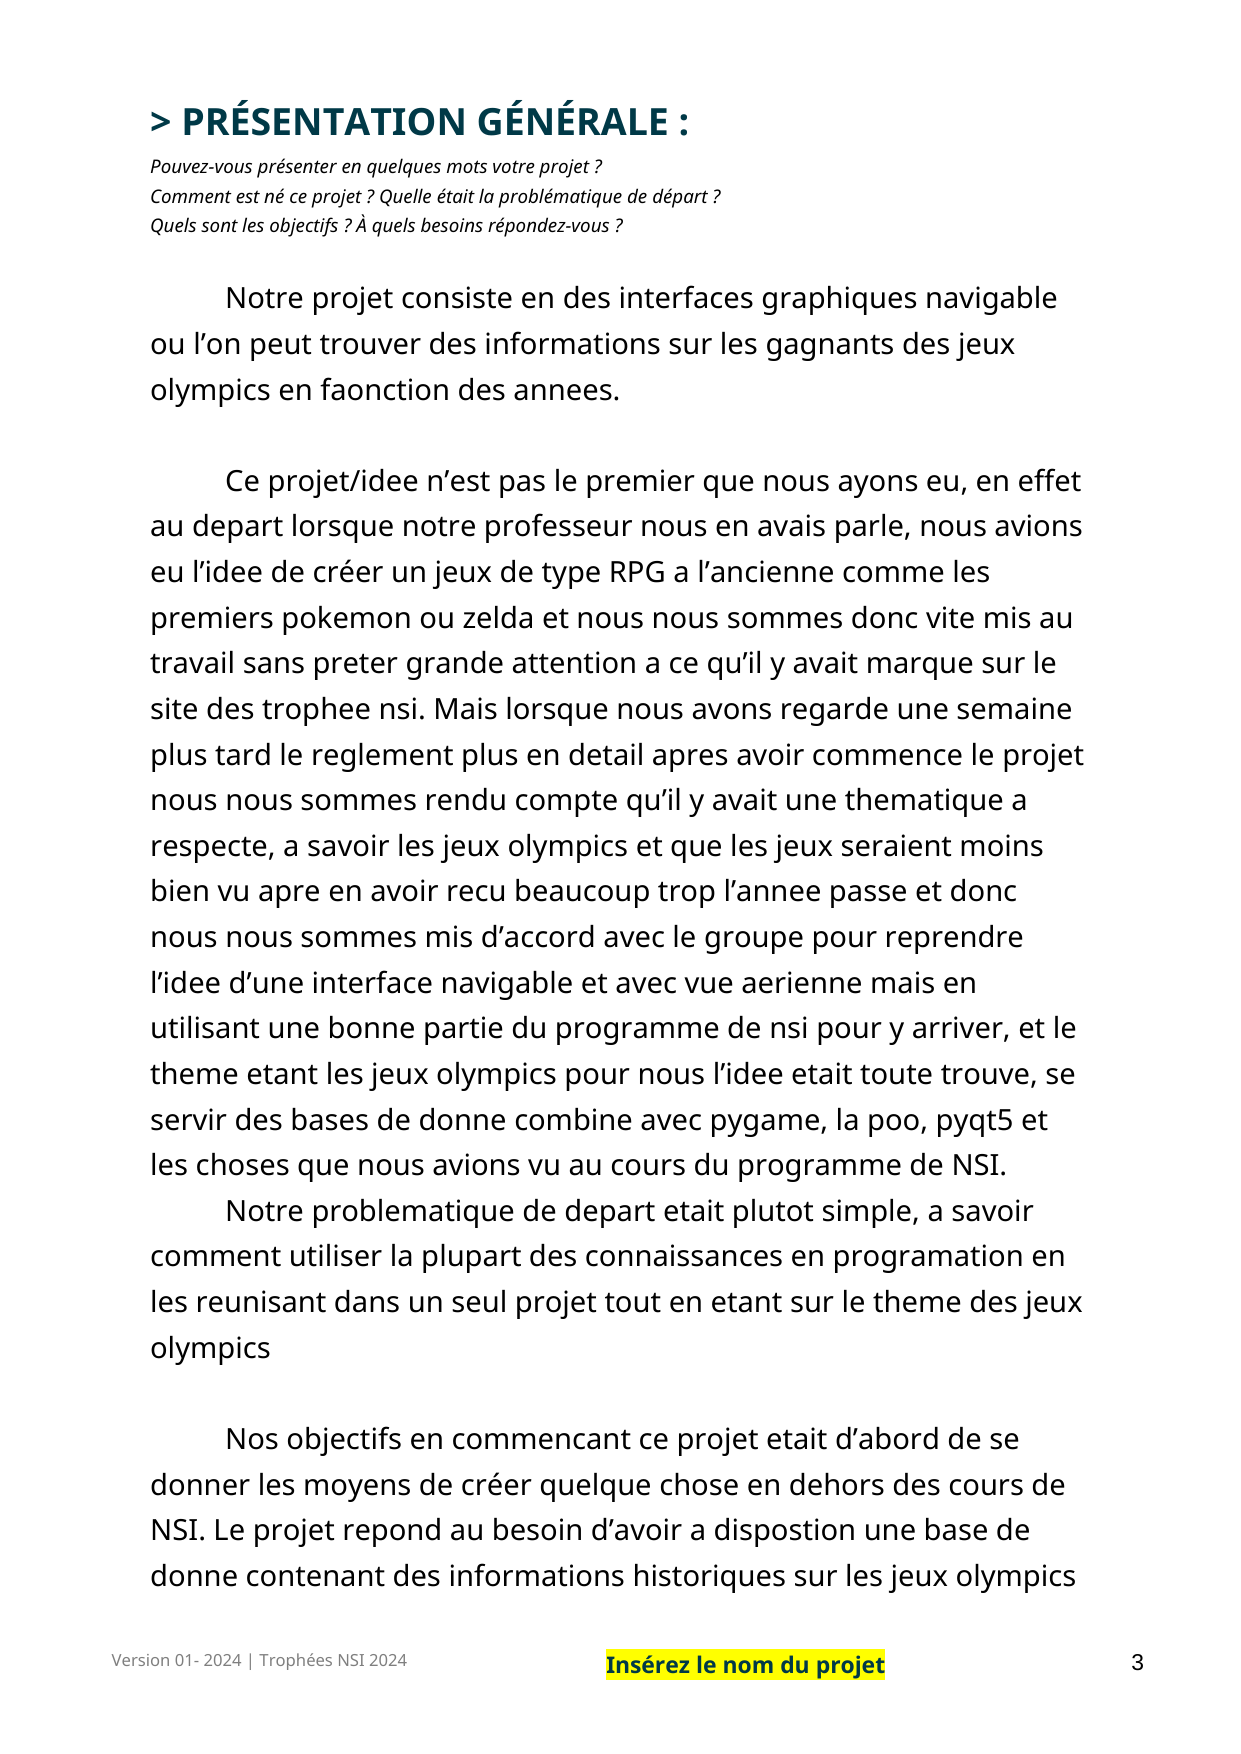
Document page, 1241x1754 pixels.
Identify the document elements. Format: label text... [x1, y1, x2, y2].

text Quels sont les objectifs ? À quels besoins répondez-vous ? [150, 212, 1090, 238]
text > PRÉSENTATION GÉNÉRALE : [150, 95, 1090, 146]
text Nos objectifs en commencant ce projet etait d’abord de se donner les moyens de créer quelque chose en dehors des cours de NSI. Le projet repond au besoin d’avoir a dispostion une base de donne contenant des informations historiques sur les jeux olympics [150, 1418, 1090, 1595]
text Pouvez-vous présenter en quelques mots votre projet ? [150, 154, 1090, 179]
text Ce projet/idee n’est pas le premier que nous ayons eu, en effet au depart lorsque notre professeur nous en avais parle, nous avions eu l’idee de créer un jeux de type RPG a l’ancienne comme les premiers pokemon ou zelda et nous nous sommes donc vite mis au travail sans preter grande attention a ce qu’il y avait marque sur le site des trophee nsi. Mais lorsque nous avons regarde une semaine plus tard le reglement plus en detail apres avoir commence le projet nous nous sommes rendu compte qu’il y avait une thematique a respecte, a savoir les jeux olympics et que les jeux seraient moins bien vu apre en avoir recu beaucoup trop l’annee passe et donc nous nous sommes mis d’accord avec le groupe pour reprendre l’idee d’une interface navigable et avec vue aerienne mais en utilisant une bonne partie du programme de nsi pour y arriver, et le theme etant les jeux olympics pour nous l’idee etait toute trouve, se servir des bases de donne combine avec pygame, la poo, pyqt5 et les choses que nous avions vu au cours du programme de NSI. [150, 460, 1090, 1184]
text Notre projet consiste en des interfaces graphiques navigable ou l’on peut trouver des informations sur les gagnants des jeux olympics en faonction des annees. [150, 277, 1090, 408]
text Comment est né ce projet ? Quelle était la problématique de départ ? [150, 183, 1090, 208]
text Notre problematique de depart etait plutot simple, a savoir comment utiliser la plupart des connaissances en programation en les reunisant dans un seul projet tout en etant sur le theme des jeux olympics [150, 1190, 1090, 1367]
